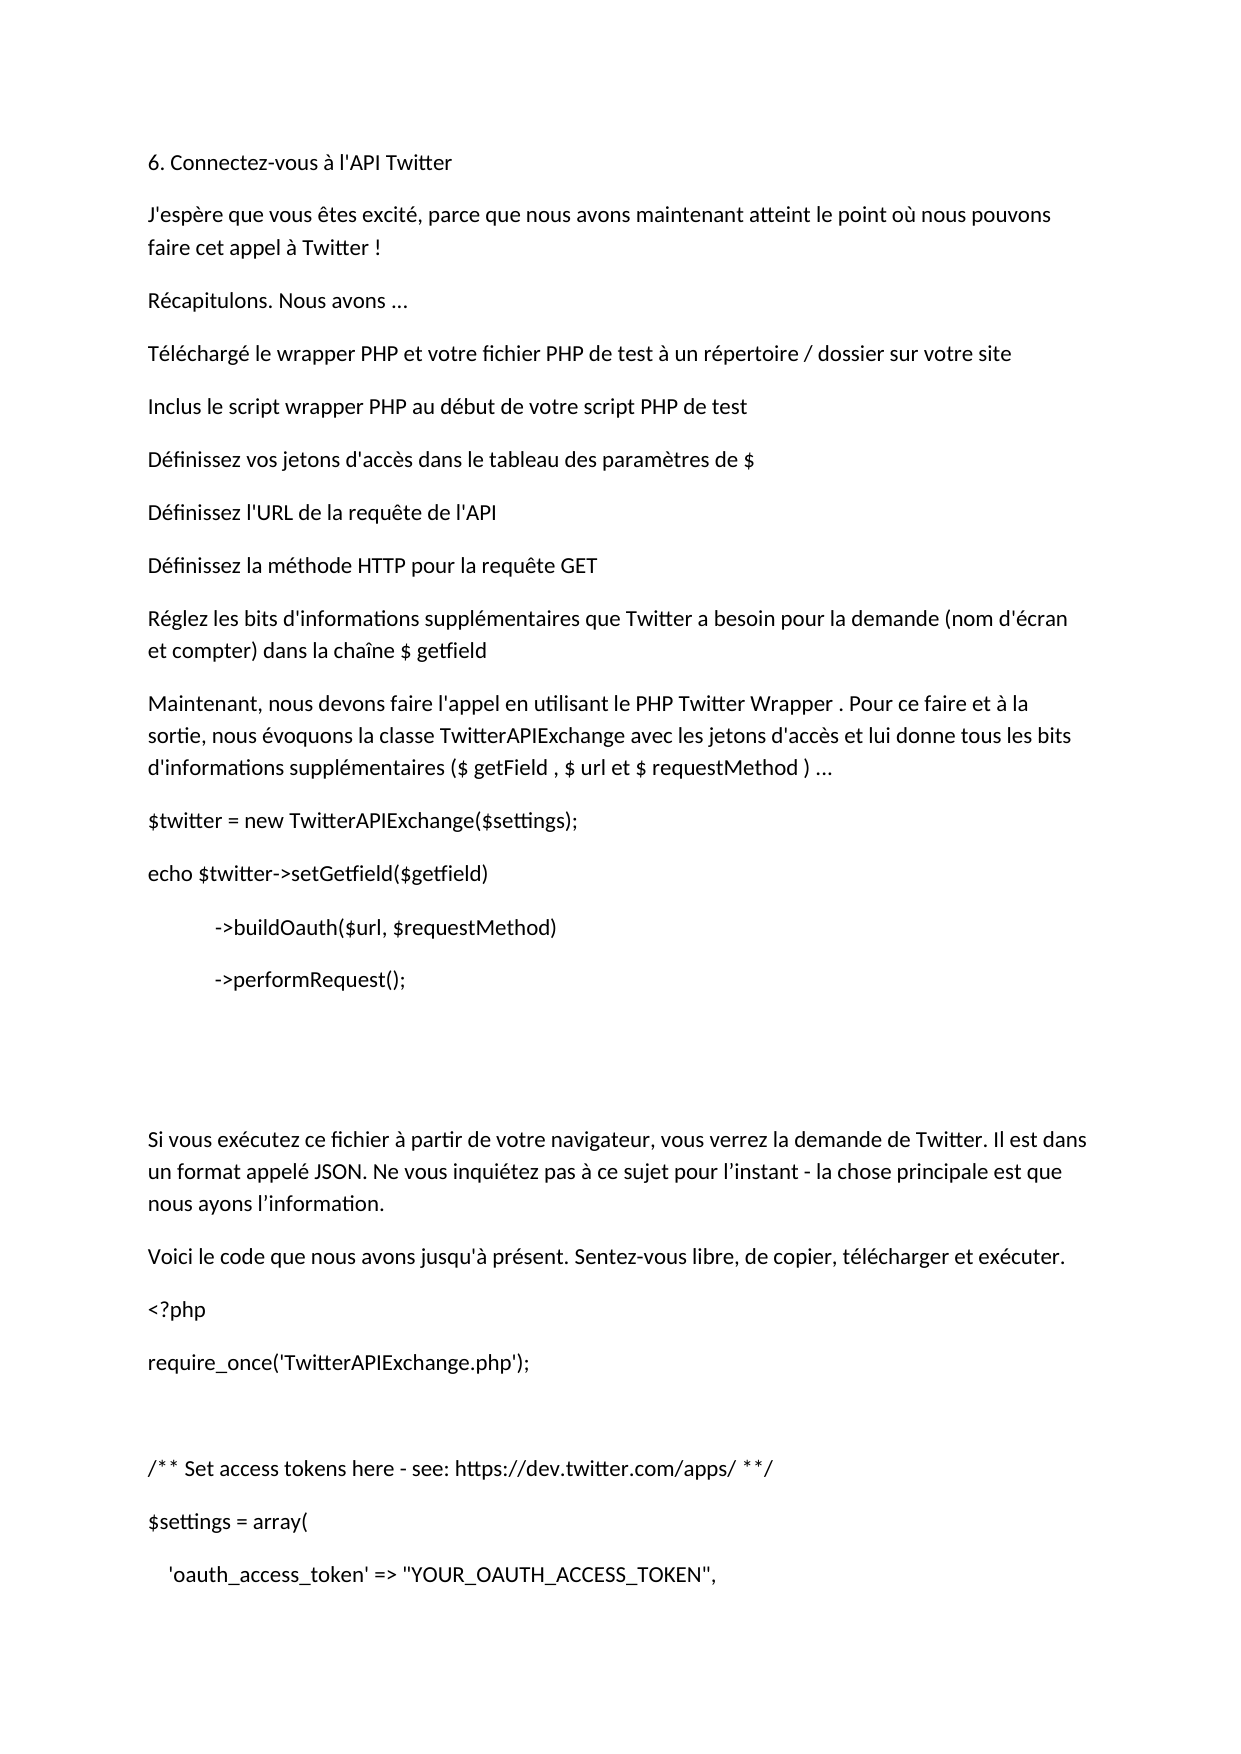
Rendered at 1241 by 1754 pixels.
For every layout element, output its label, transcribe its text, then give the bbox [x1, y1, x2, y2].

text Inclus le script wrapper PHP au début de votre script PHP de test [148, 392, 1093, 420]
text Téléchargé le wrapper PHP et votre fichier PHP de test à un répertoire / dossier sur votre site [148, 339, 1093, 367]
text Voici le code que nous avons jusqu'à présent. Sentez-vous libre, de copier, télécharger et exécuter. [148, 1242, 1093, 1270]
text J'espère que vous êtes excité, parce que nous avons maintenant atteint le point où nous pouvons faire cet appel à Twitter ! [148, 201, 1093, 261]
text $settings = array( [148, 1507, 1093, 1535]
text $twitter = new TwitterAPIExchange($settings); [148, 807, 1093, 834]
text ->performRequest(); [148, 966, 1093, 994]
text Définissez vos jetons d'accès dans le tableau des paramètres de $ [148, 445, 1093, 473]
text echo $twitter->setGetfield($getfield) [148, 859, 1093, 888]
text Récapitulons. Nous avons ... [148, 286, 1093, 314]
text Définissez la méthode HTTP pour la requête GET [148, 551, 1093, 579]
text Réglez les bits d'informations supplémentaires que Twitter a besoin pour la demande (nom d'écran et compter) dans la chaîne $ getfield [148, 604, 1093, 664]
text require_once('TwitterAPIExchange.php'); [148, 1348, 1093, 1376]
text ->buildOauth($url, $requestMethod) [148, 913, 1093, 941]
text 6. Connectez-vous à l'API Twitter [148, 148, 1093, 176]
text Si vous exécutez ce fichier à partir de votre navigateur, vous verrez la demande de Twitter. Il est dans un format appelé JSON. Ne vous inquiétez pas à ce sujet pour l’instant - la chose principale est que nous ayons l’information. [148, 1125, 1093, 1217]
text <?php [148, 1295, 1093, 1323]
text Définissez l'URL de la requête de l'API [148, 498, 1093, 526]
text 'oauth_access_token' => "YOUR_OAUTH_ACCESS_TOKEN", [148, 1560, 1093, 1588]
text /** Set access tokens here - see: https://dev.twitter.com/apps/ **/ [148, 1454, 1093, 1482]
text Maintenant, nous devons faire l'appel en utilisant le PHP Twitter Wrapper . Pour ce faire et à la sortie, nous évoquons la classe TwitterAPIExchange avec les jetons d'accès et lui donne tous les bits d'informations supplémentaires ($ getField , $ url et $ requestMethod ) ... [148, 689, 1093, 782]
